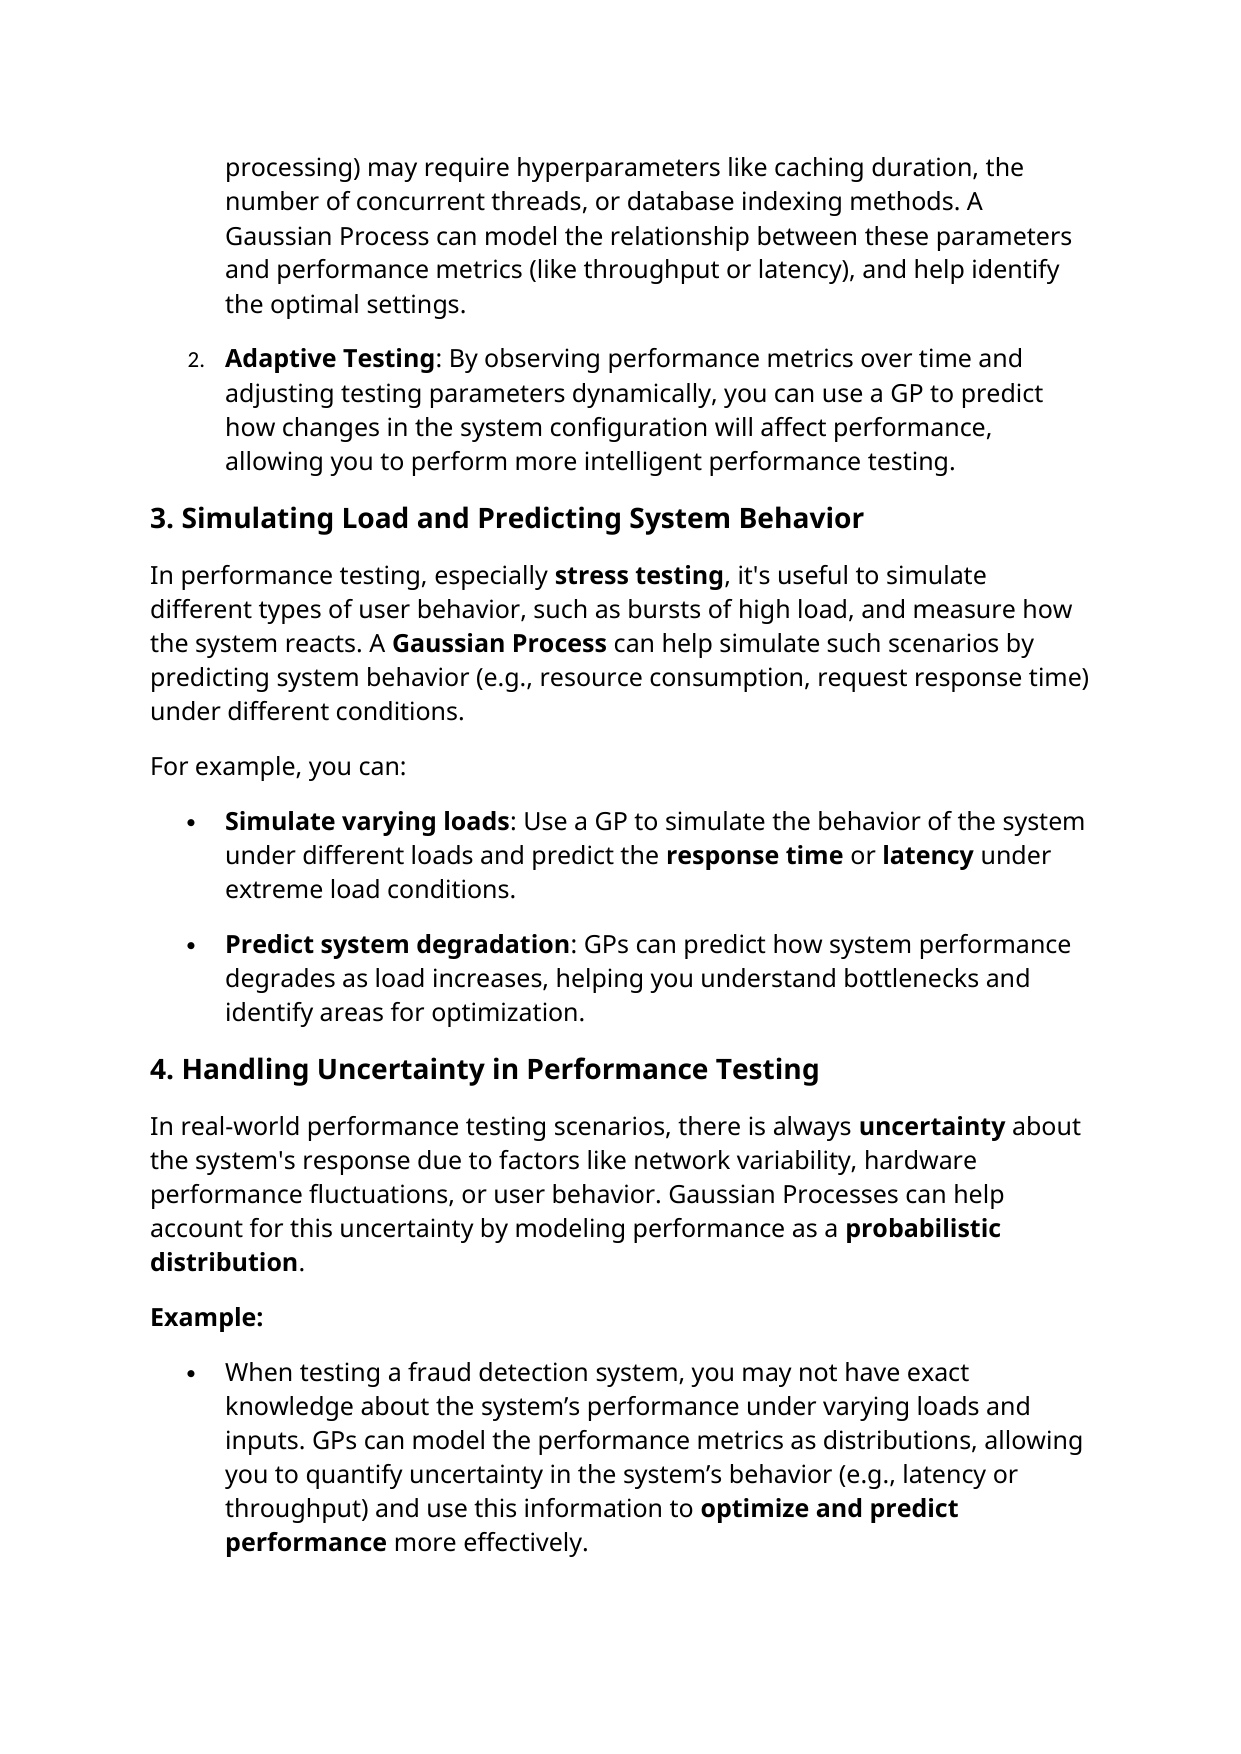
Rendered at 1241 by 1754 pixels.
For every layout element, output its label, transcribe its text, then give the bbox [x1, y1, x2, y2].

list Predict system degradation: GPs can predict how system performance degrades as load increases, helping you understand bottlenecks and identify areas for optimization. [187, 926, 1090, 1029]
list Simulate varying loads: Use a GP to simulate the behavior of the system under different loads and predict the response time or latency under extreme load conditions. [187, 803, 1090, 906]
subtitle 3. Simulating Load and Predicting System Behavior [150, 498, 1090, 537]
text In real-world performance testing scenarios, there is always uncertainty about the system's response due to factors like network variability, hardware performance fluctuations, or user behavior. Gaussian Processes can help account for this uncertainty by modeling performance as a probabilistic distribution. [150, 1109, 1090, 1279]
list processing) may require hyperparameters like caching duration, the number of concurrent threads, or database indexing methods. A Gaussian Process can model the relationship between these parameters and performance metrics (like throughput or latency), and help identify the optimal settings. [187, 150, 1090, 320]
text In performance testing, especially stress testing, it's useful to simulate different types of user behavior, such as bursts of high load, and measure how the system reacts. A Gaussian Process can help simulate such scenarios by predicting system behavior (e.g., resource consumption, request response time) under different conditions. [150, 557, 1090, 728]
subtitle 4. Handling Uncertainty in Performance Testing [150, 1049, 1090, 1088]
text For example, you can: [150, 748, 1090, 783]
subtitle Example: [150, 1300, 1090, 1334]
list When testing a fraud detection system, you may not have exact knowledge about the system’s performance under varying loads and inputs. GPs can model the performance metrics as distributions, allowing you to quantify uncertainty in the system’s behavior (e.g., latency or throughput) and use this information to optimize and predict performance more effectively. [187, 1355, 1090, 1559]
list Adaptive Testing: By observing performance metrics over time and adjusting testing parameters dynamically, you can use a GP to predict how changes in the system configuration will affect performance, allowing you to perform more intelligent performance testing. [187, 341, 1090, 477]
